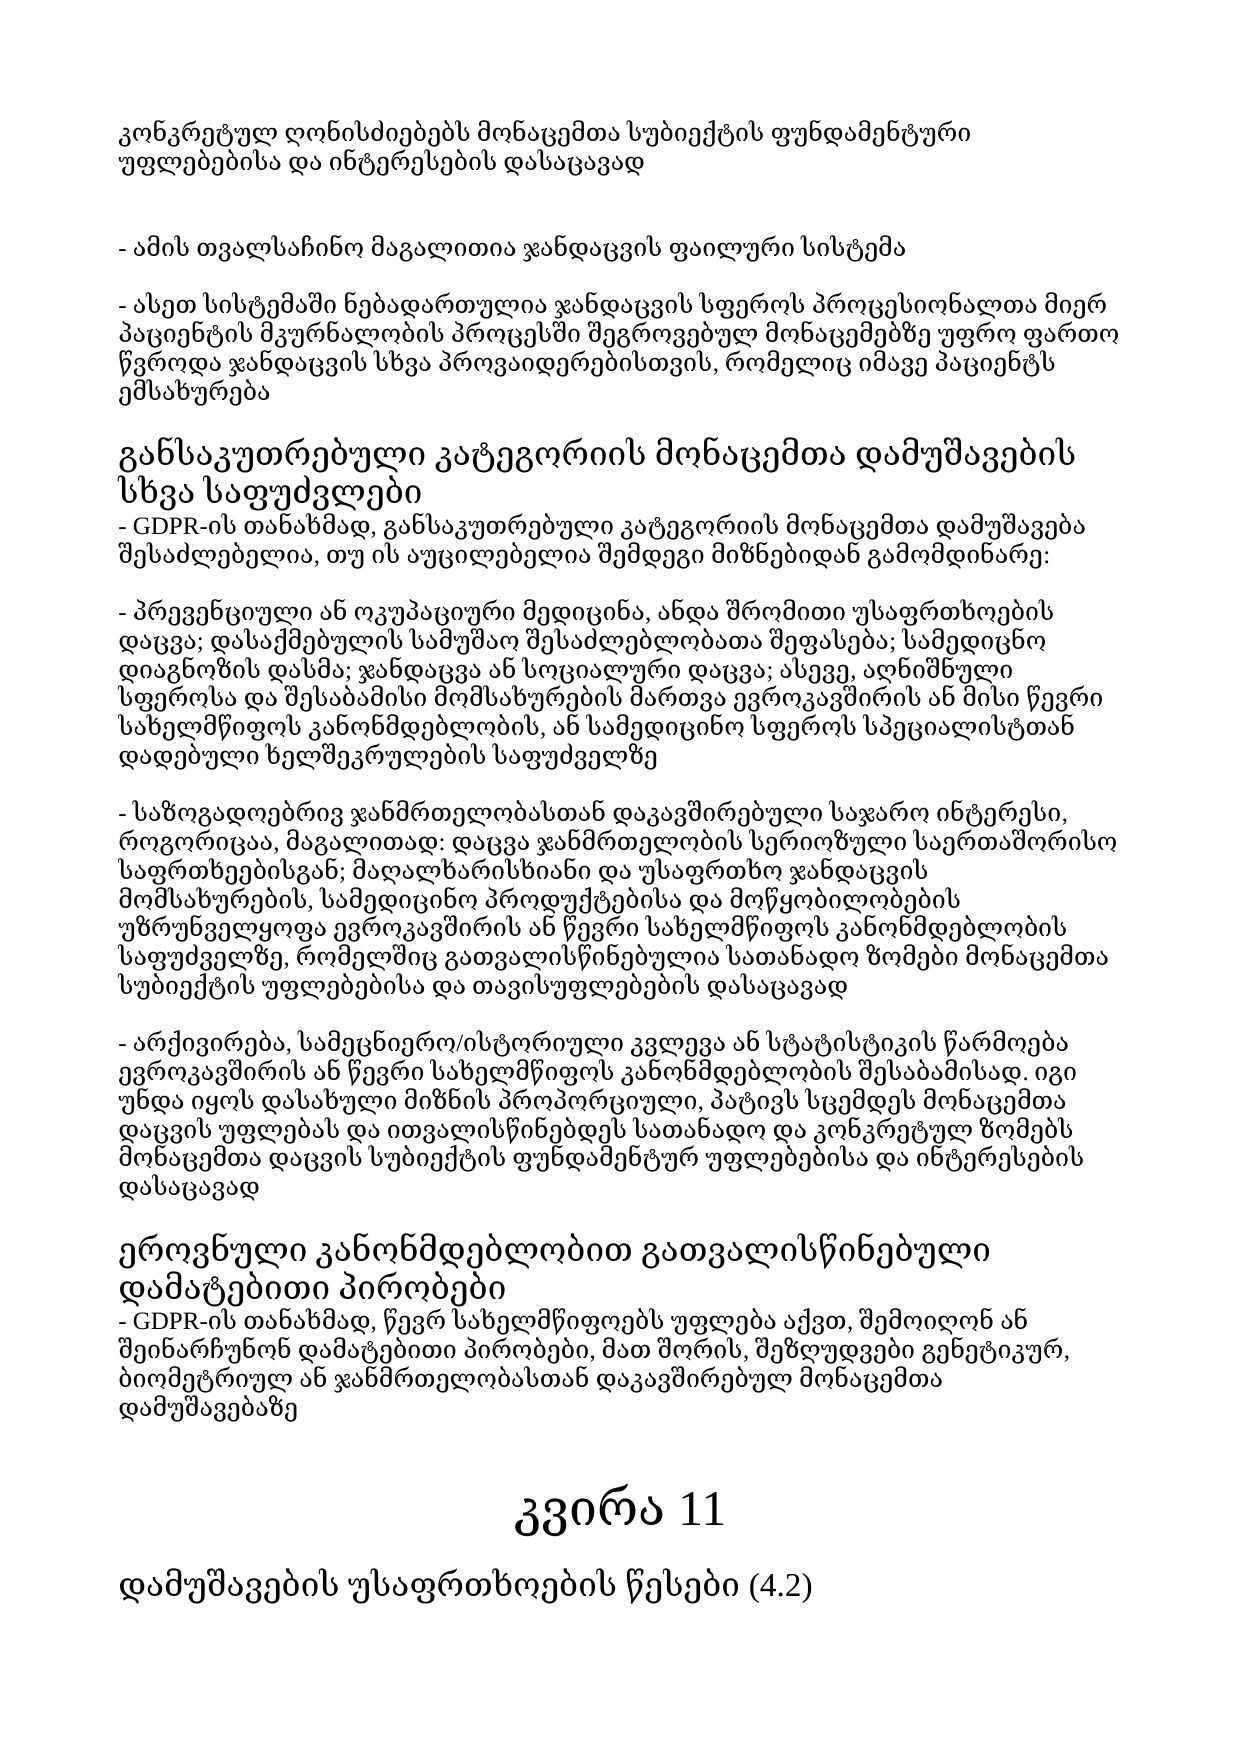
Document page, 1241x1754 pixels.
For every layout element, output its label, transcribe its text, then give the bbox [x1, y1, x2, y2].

text - ამის თვალსაჩინო მაგალითია ჯანდაცვის ფაილური სისტემა [118, 233, 1122, 262]
text - საზოგადოებრივ ჯანმრთელობასთან დაკავშირებული საჯარო ინტერესი, როგორიცაა, მაგალითად: დაცვა ჯანმრთელობის სერიოზული საერთაშორისო საფრთხეებისგან; მაღალხარისხიანი და უსაფრთხო ჯანდაცვის მომსახურების, სამედიცინო პროდუქტებისა და მოწყობილობების უზრუნველყოფა ევროკავშირის ან წევრი სახელმწიფოს კანონმდებლობის საფუძველზე, რომელშიც გათვალისწინებულია სათანადო ზომები მონაცემთა სუბიექტის უფლებებისა და თავისუფლებების დასაცავად [118, 798, 1122, 1000]
text - GDPR-ის თანახმად, განსაკუთრებული კატეგორიის მონაცემთა დამუშავება შესაძლებელია, თუ ის აუცილებელია შემდეგი მიზნებიდან გამომდინარე: [118, 511, 1122, 568]
text - GDPR-ის თანახმად, წევრ სახელმწიფოებს უფლება აქვთ, შემოიღონ ან შეინარჩუნონ დამატებითი პირობები, მათ შორის, შეზღუდვები გენეტიკურ, ბიომეტრიულ ან ჯანმრთელობასთან დაკავშირებულ მონაცემთა დამუშავებაზე [118, 1306, 1122, 1421]
text დამუშავების უსაფრთხოების წესები (4.2) [118, 1565, 1122, 1603]
text განსაკუთრებული კატეგორიის მონაცემთა დამუშავების სხვა საფუძვლები [118, 434, 1122, 511]
text კვირა 11 [118, 1479, 1122, 1536]
text კონკრეტულ ღონისძიებებს მონაცემთა სუბიექტის ფუნდამენტური უფლებებისა და ინტერესების დასაცავად [118, 118, 1122, 176]
text - არქივირება, სამეცნიერო/ისტორიული კვლევა ან სტატისტიკის წარმოება ევროკავშირის ან წევრი სახელმწიფოს კანონმდებლობის შესაბამისად. იგი უნდა იყოს დასახული მიზნის პროპორციული, პატივს სცემდეს მონაცემთა დაცვის უფლებას და ითვალისწინებდეს სათანადო და კონკრეტულ ზომებს მონაცემთა დაცვის სუბიექტის ფუნდამენტურ უფლებებისა და ინტერესების დასაცავად [118, 1028, 1122, 1201]
text ეროვნული კანონმდებლობით გათვალისწინებული დამატებითი პირობები [118, 1230, 1122, 1306]
text - პრევენციული ან ოკუპაციური მედიცინა, ანდა შრომითი უსაფრთხოების დაცვა; დასაქმებულის სამუშაო შესაძლებლობათა შეფასება; სამედიცნო დიაგნოზის დასმა; ჯანდაცვა ან სოციალური დაცვა; ასევე, აღნიშნული სფეროსა და შესაბამისი მომსახურების მართვა ევროკავშირის ან მისი წევრი სახელმწიფოს კანონმდებლობის, ან სამედიცინო სფეროს სპეციალისტთან დადებული ხელშეკრულების საფუძველზე [118, 597, 1122, 770]
text - ასეთ სისტემაში ნებადართულია ჯანდაცვის სფეროს პროცესიონალთა მიერ პაციენტის მკურნალობის პროცესში შეგროვებულ მონაცემებზე უფრო ფართო წვროდა ჯანდაცვის სხვა პროვაიდერებისთვის, რომელიც იმავე პაციენტს ემსახურება [118, 291, 1122, 406]
